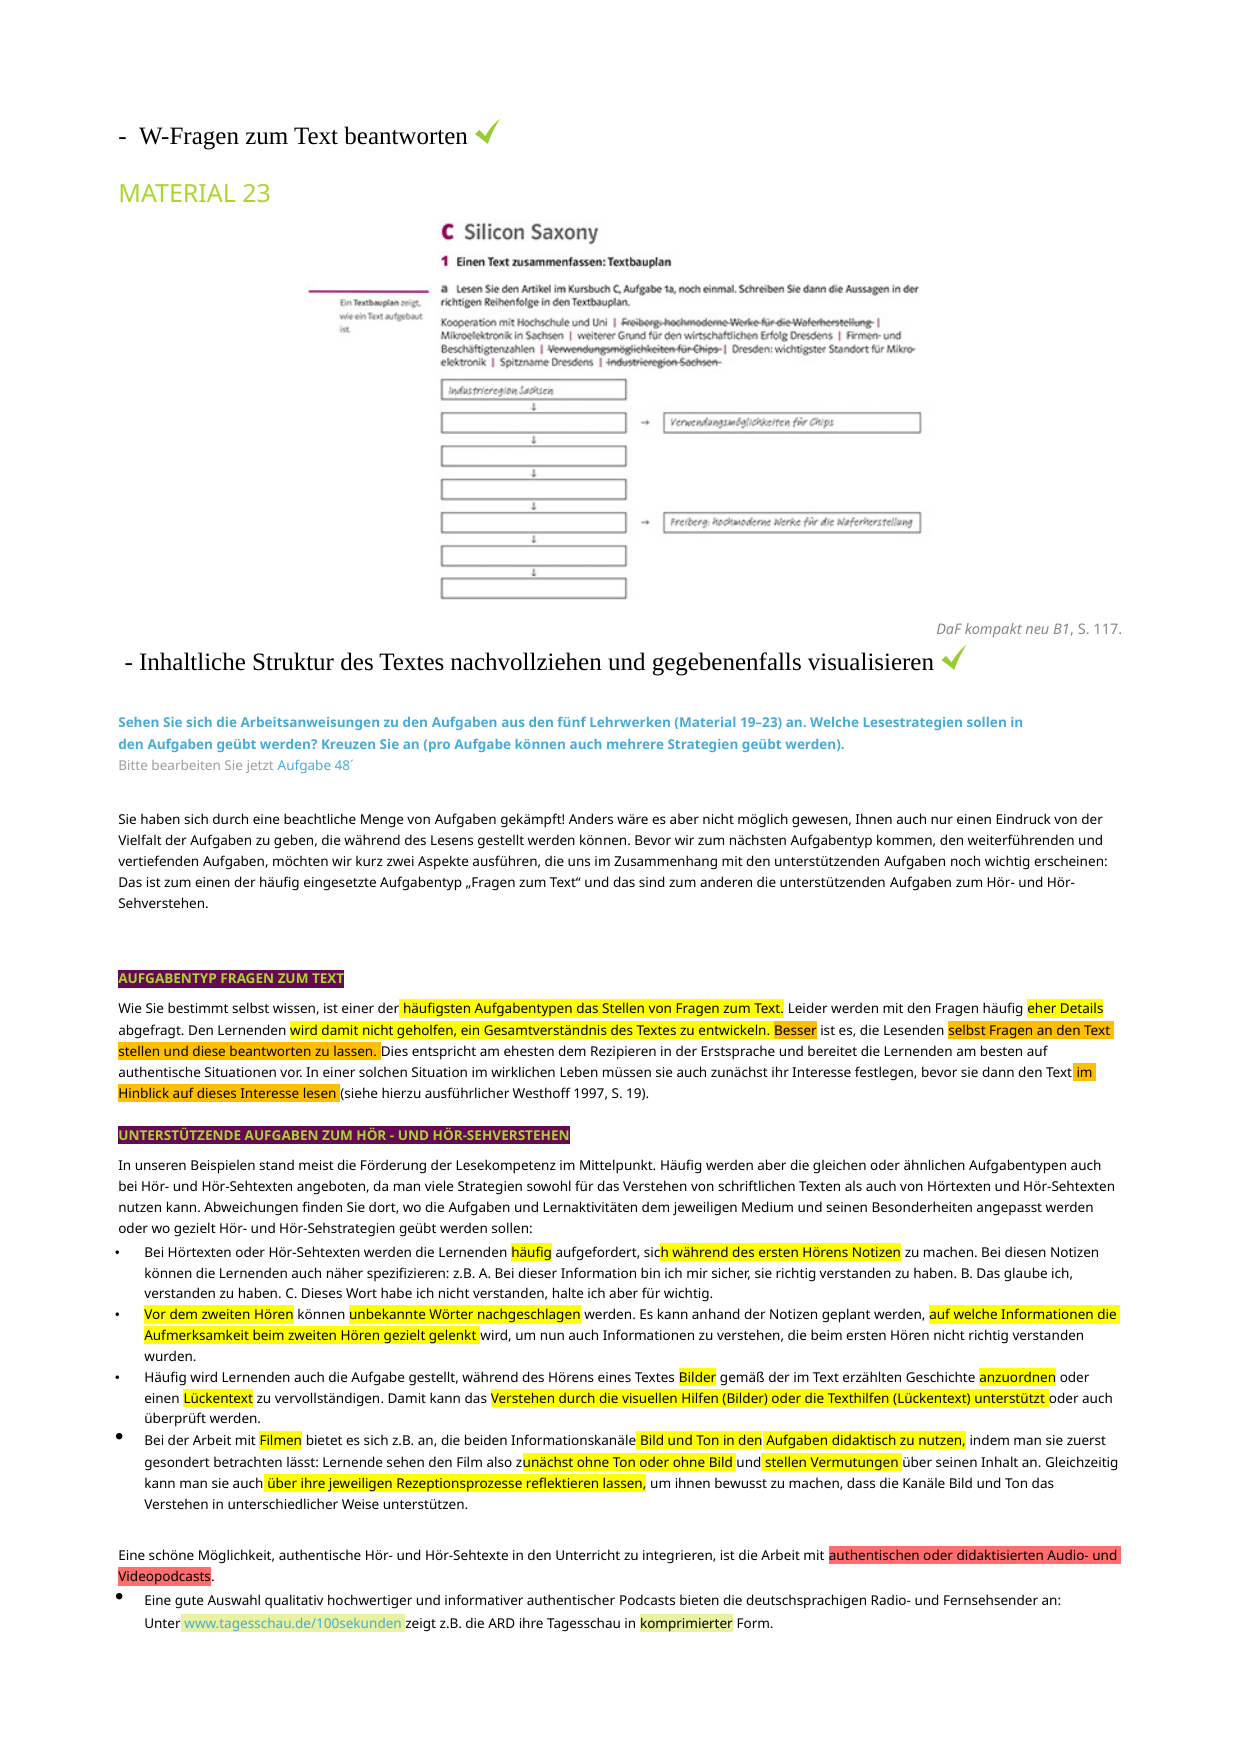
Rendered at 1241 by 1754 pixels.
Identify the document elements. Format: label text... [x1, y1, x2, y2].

list Vor dem zweiten Hören können unbekannte Wörter nachgeschlagen werden. Es kann anhand der Notizen geplant werden, auf welche Informationen die Aufmerksamkeit beim zweiten Hören gezielt gelenkt wird, um nun auch Informationen zu verstehen, die beim ersten Hören nicht richtig verstanden wurden. [118, 1303, 1122, 1365]
text Bitte bearbeiten Sie jetzt Aufgabe 48´ [118, 756, 1122, 774]
subtitle AUFGABENTYP FRAGEN ZUM TEXT [118, 969, 1122, 988]
text Sehen Sie sich die Arbeitsanweisungen zu den Aufgaben aus den fünf Lehrwerken (Material 19–23) an. Welche Lesestrategien sollen in den Aufgaben geübt werden? Kreuzen Sie an (pro Aufgabe können auch mehrere Strategien geübt werden). [118, 713, 1122, 753]
text - Inhaltliche Struktur des Textes nachvollziehen und gegebenenfalls visualisieren [118, 644, 1122, 676]
text Wie Sie bestimmt selbst wissen, ist einer der häufigsten Aufgabentypen das Stellen von Fragen zum Text. Leider werden mit den Fragen häufig eher Details abgefragt. Den Lernenden wird damit nicht geholfen, ein Gesamtverständnis des Textes zu entwickeln. Besser ist es, die Lesenden selbst Fragen an den Text stellen und diese beantworten zu lassen. Dies entspricht am ehesten dem Rezipieren in der Erstsprache und bereitet die Lernenden am besten auf authentische Situationen vor. In einer solchen Situation im wirklichen Leben müssen sie auch zunächst ihr Interesse festlegen, bevor sie dann den Text im Hinblick auf dieses Interesse lesen (siehe hierzu ausführlicher Westhoff 1997, S. 19). [118, 999, 1122, 1102]
subtitle UNTERSTÜTZENDE AUFGABEN ZUM HÖR - UND HÖR-SEHVERSTEHEN [118, 1126, 1122, 1144]
list Eine gute Auswahl qualitativ hochwertiger und informativer authentischer Podcasts bieten die deutschsprachigen Radio- und Fernsehsender an: Unter www.tagesschau.de/100sekunden zeigt z.B. die ARD ihre Tagesschau in komprimierter Form. [118, 1588, 1122, 1632]
text - W-Fragen zum Text beantworten [118, 118, 1122, 150]
text Eine schöne Möglichkeit, authentische Hör- und Hör-Sehtexte in den Unterricht zu integrieren, ist die Arbeit mit authentischen oder didaktisierten Audio- und Videopodcasts. [118, 1546, 1122, 1586]
text Sie haben sich durch eine beachtliche Menge von Aufgaben gekämpft! Anders wäre es aber nicht möglich gewesen, Ihnen auch nur einen Eindruck von der Vielfalt der Aufgaben zu geben, die während des Lesens gestellt werden können. Bevor wir zum nächsten Aufgabentyp kommen, den weiterführenden und vertiefenden Aufgaben, möchten wir kurz zwei Aspekte ausführen, die uns im Zusammenhang mit den unterstützenden Aufgaben noch wichtig erscheinen: Das ist zum einen der häufig eingesetzte Aufgabentyp „Fragen zum Text“ und das sind zum anderen die unterstützenden Aufgaben zum Hör- und Hör-Sehverstehen. [118, 810, 1122, 913]
picture [305, 220, 935, 607]
list Bei der Arbeit mit Filmen bietet es sich z.B. an, die beiden Informationskanäle Bild und Ton in den Aufgaben didaktisch zu nutzen, indem man sie zuerst gesondert betrachten lässt: Lernende sehen den Film also zunächst ohne Ton oder ohne Bild und stellen Vermutungen über seinen Inhalt an. Gleichzeitig kann man sie auch über ihre jeweiligen Rezeptionsprozesse reflektieren lassen, um ihnen bewusst zu machen, dass die Kanäle Bild und Ton das Verstehen in unterschiedlicher Weise unterstützen. [118, 1428, 1122, 1513]
list Bei Hörtexten oder Hör-Sehtexten werden die Lernenden häufig aufgefordert, sich während des ersten Hörens Notizen zu machen. Bei diesen Notizen können die Lernenden auch näher spezifizieren: z.B. A. Bei dieser Information bin ich mir sicher, sie richtig verstanden zu haben. B. Das glaube ich, verstanden zu haben. C. Dieses Wort habe ich nicht verstanden, halte ich aber für wichtig. [118, 1240, 1122, 1303]
text In unseren Beispielen stand meist die Förderung der Lesekompetenz im Mittelpunkt. Häufig werden aber die gleichen oder ähnlichen Aufgabentypen auch bei Hör- und Hör-Sehtexten angeboten, da man viele Strategien sowohl für das Verstehen von schriftlichen Texten als auch von Hörtexten und Hör-Sehtexten nutzen kann. Abweichungen finden Sie dort, wo die Aufgaben und Lernaktivitäten dem jeweiligen Medium und seinen Besonderheiten angepasst werden oder wo gezielt Hör- und Hör-Sehstrategien geübt werden sollen: [118, 1156, 1122, 1238]
list Häufig wird Lernenden auch die Aufgabe gestellt, während des Hörens eines Textes Bilder gemäß der im Text erzählten Geschichte anzuordnen oder einen Lückentext zu vervollständigen. Damit kann das Verstehen durch die visuellen Hilfen (Bilder) oder die Texthilfen (Lückentext) unterstützt oder auch überprüft werden. [118, 1365, 1122, 1428]
text DaF kompakt neu B1, S. 117. [118, 611, 1122, 640]
subtitle MATERIAL 23 [118, 175, 1122, 209]
